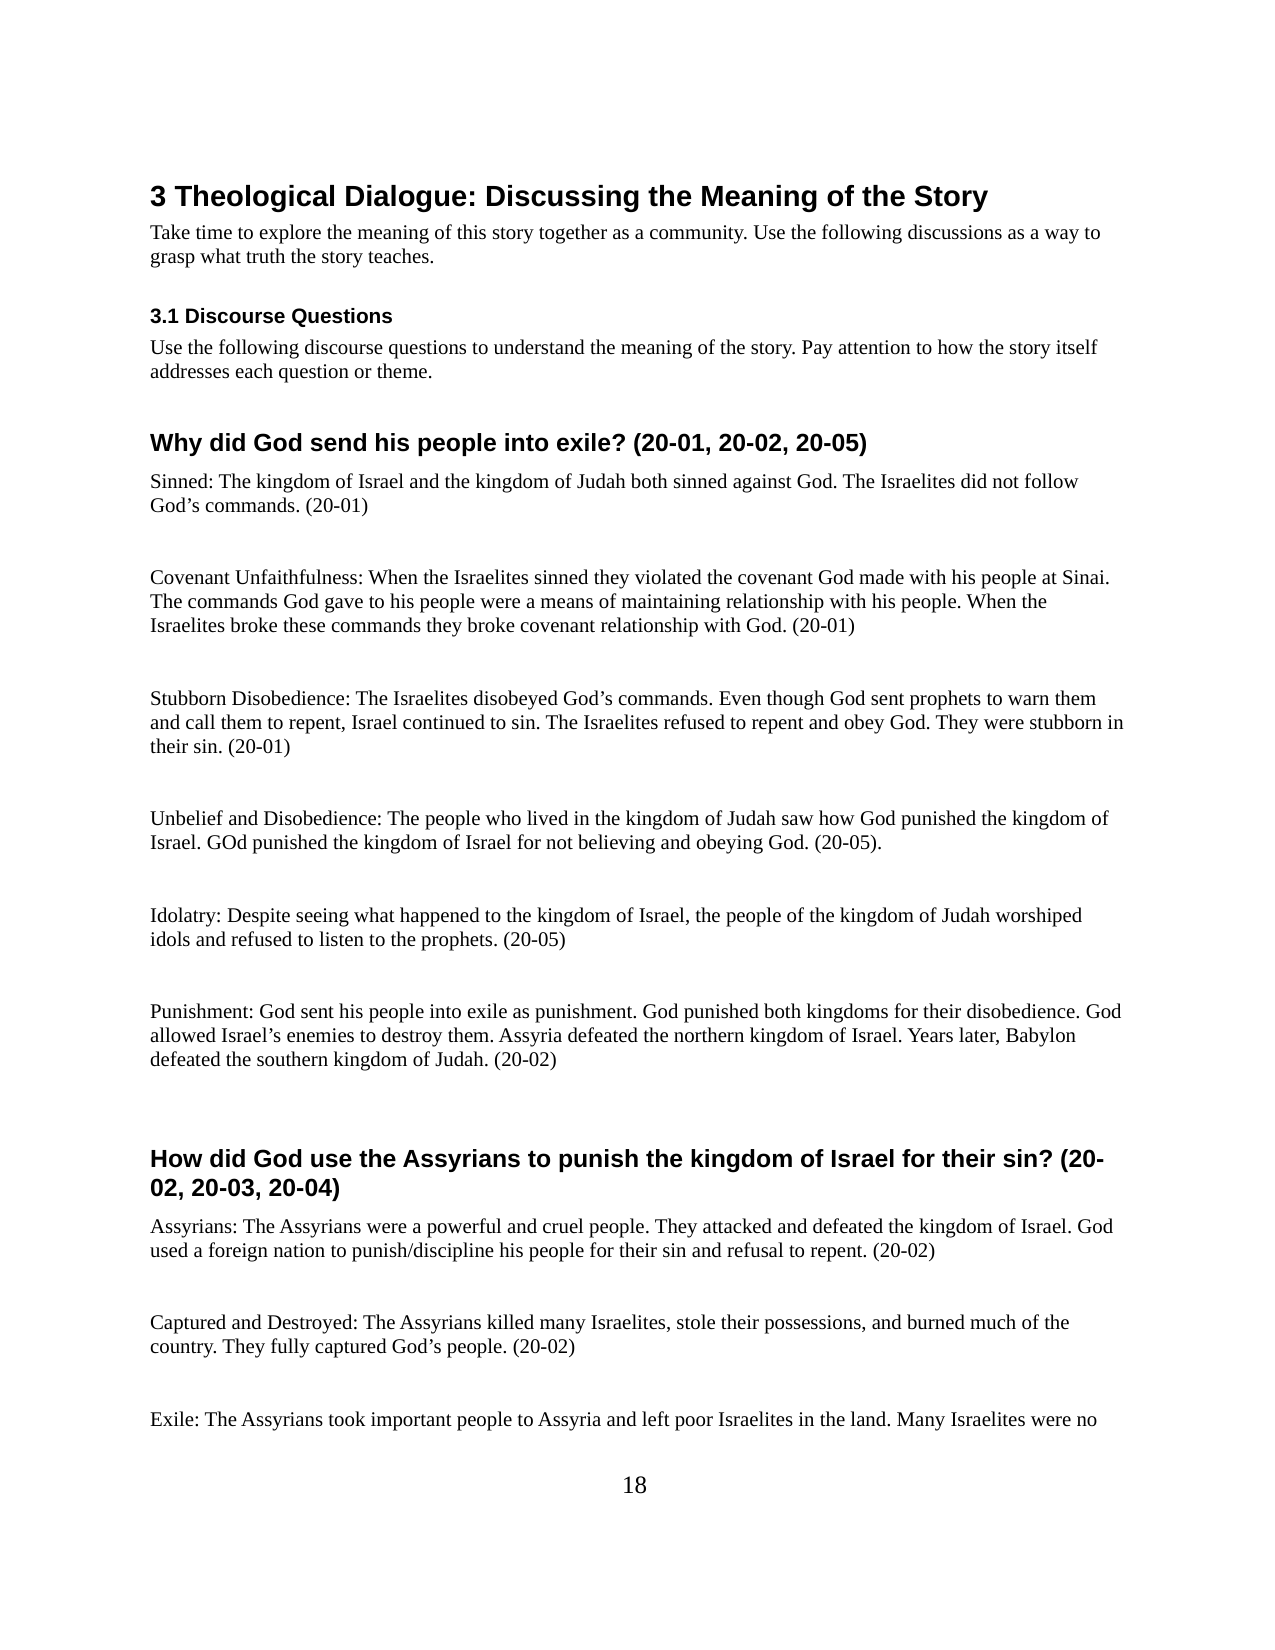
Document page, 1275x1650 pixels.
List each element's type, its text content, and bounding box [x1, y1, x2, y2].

text Idolatry: Despite seeing what happened to the kingdom of Israel, the people of the kingdom of Judah worshiped idols and refused to listen to the prophets. (20-05) [150, 902, 1125, 951]
text Covenant Unfaithfulness: When the Israelites sinned they violated the covenant God made with his people at Sinai. The commands God gave to his people were a means of maintaining relationship with his people. When the Israelites broke these commands they broke covenant relationship with God. (20-01) [150, 565, 1125, 637]
text Assyrians: The Assyrians were a powerful and cruel people. They attacked and defeated the kingdom of Israel. God used a foreign nation to punish/discipline his people for their sin and refusal to repent. (20-02) [150, 1214, 1125, 1262]
text Punishment: God sent his people into exile as punishment. God punished both kingdoms for their disobedience. God allowed Israel’s enemies to destroy them. Assyria defeated the northern kingdom of Israel. Years later, Babylon defeated the southern kingdom of Judah. (20-02) [150, 999, 1125, 1071]
subtitle Why did God send his people into exile? (20-01, 20-02, 20-05) [150, 428, 1125, 456]
text Use the following discourse questions to understand the meaning of the story. Pay attention to how the story itself addresses each question or theme. [150, 335, 1125, 383]
text Unbelief and Disobedience: The people who lived in the kingdom of Judah saw how God punished the kingdom of Israel. GOd punished the kingdom of Israel for not believing and obeying God. (20-05). [150, 806, 1125, 854]
subtitle 3.1 Discourse Questions [150, 304, 1125, 328]
text Exile: The Assyrians took important people to Assyria and left poor Israelites in the land. Many Israelites were no [150, 1407, 1125, 1431]
text Captured and Destroyed: The Assyrians killed many Israelites, stole their possessions, and burned much of the country. They fully captured God’s people. (20-02) [150, 1310, 1125, 1358]
subtitle 3 Theological Dialogue: Discussing the Meaning of the Story [150, 179, 1125, 212]
text Stubborn Disobedience: The Israelites disobeyed God’s commands. Even though God sent prophets to warn them and call them to repent, Israel continued to sin. The Israelites refused to repent and obey God. They were stubborn in their sin. (20-01) [150, 686, 1125, 758]
text Take time to explore the meaning of this story together as a community. Use the following discussions as a way to grasp what truth the story teaches. [150, 220, 1125, 268]
subtitle How did God use the Assyrians to punish the kingdom of Israel for their sin? (20-02, 20-03, 20-04) [150, 1144, 1125, 1201]
text Sinned: The kingdom of Israel and the kingdom of Judah both sinned against God. The Israelites did not follow God’s commands. (20-01) [150, 469, 1125, 517]
